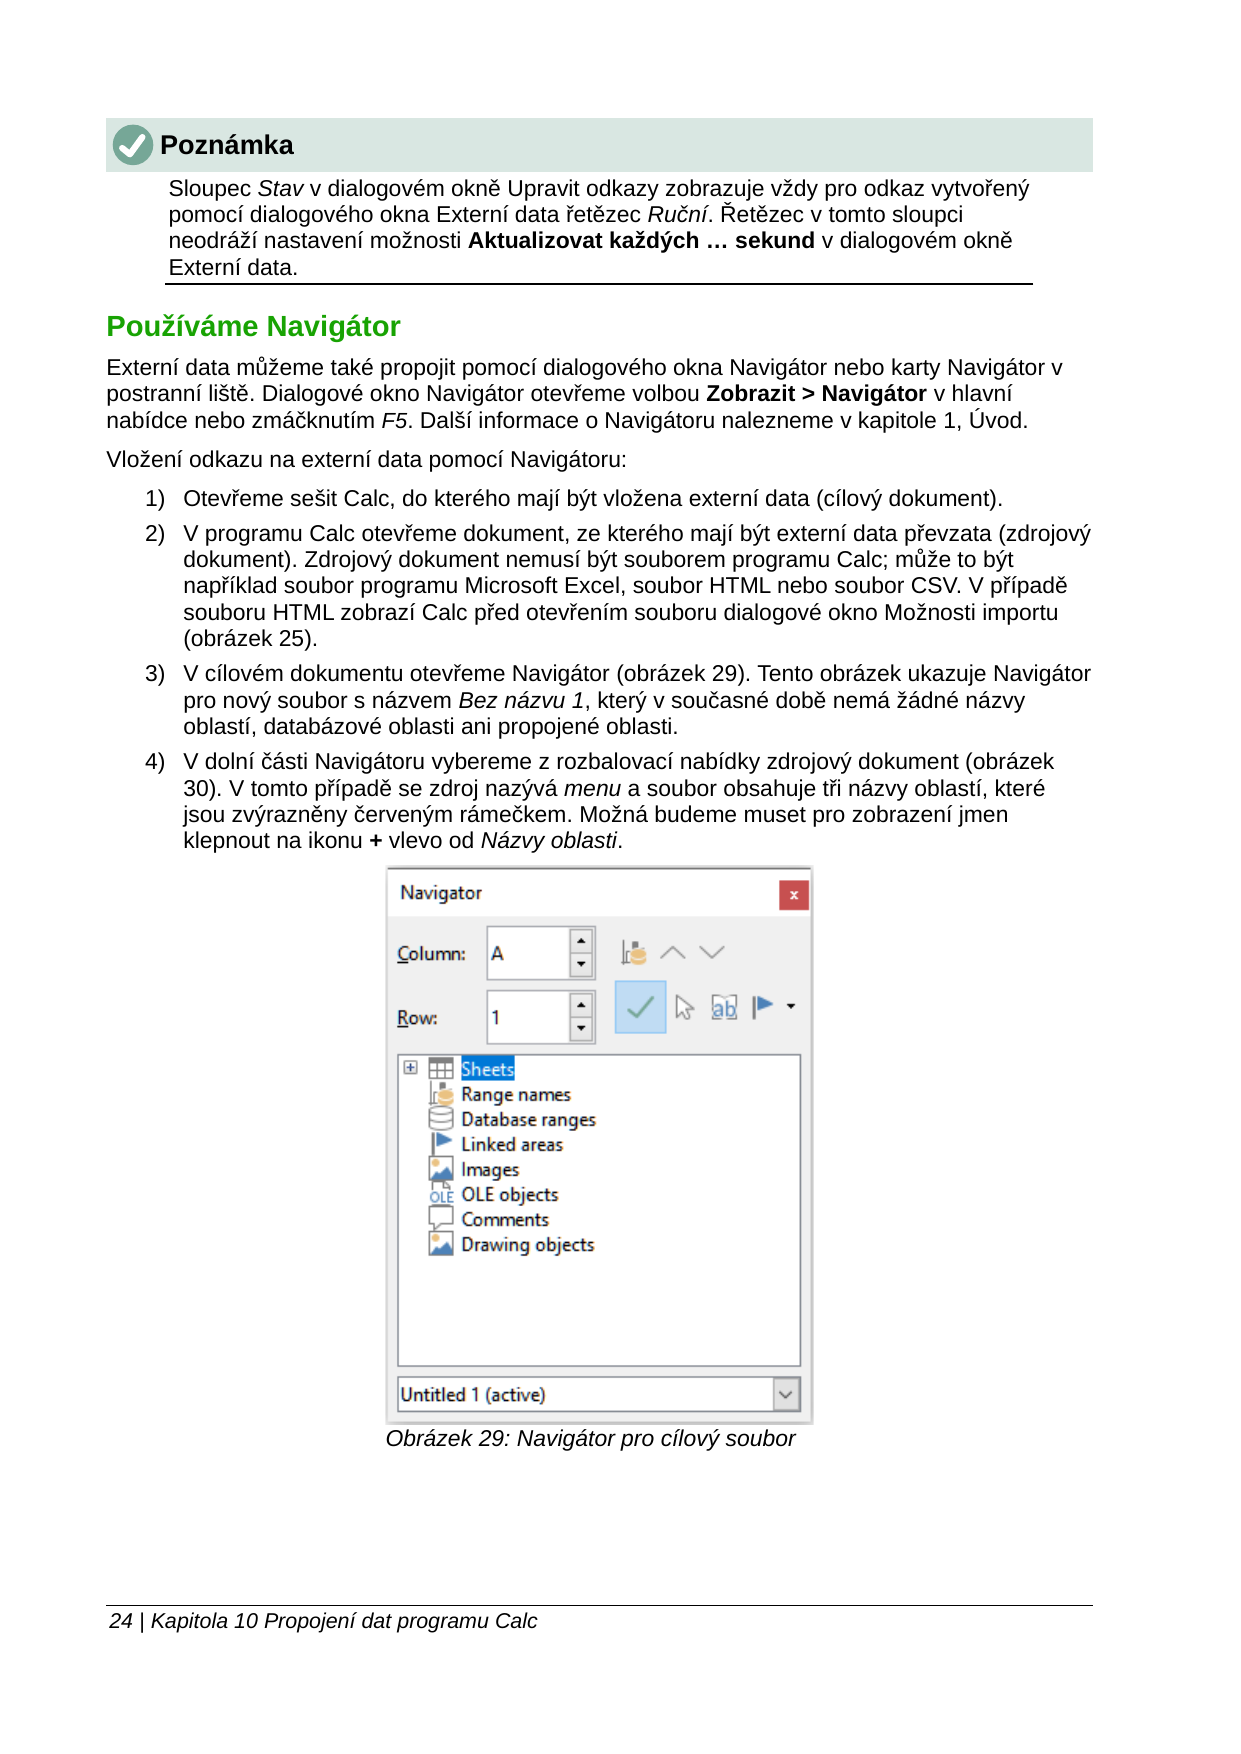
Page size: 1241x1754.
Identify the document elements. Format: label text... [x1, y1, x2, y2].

list Otevřeme sešit Calc, do kterého mají být vložena externí data (cílový dokument). [165, 484, 1093, 511]
text Obrázek 29: Navigátor pro cílový soubor [385, 1425, 813, 1451]
subtitle Používáme Navigátor [106, 309, 1093, 342]
picture [385, 865, 814, 1425]
text Vložení odkazu na externí data pomocí Navigátoru: [106, 446, 1093, 472]
subtitle Poznámka [106, 118, 1093, 172]
text Sloupec Stav v dialogovém okně Upravit odkazy zobrazuje vždy pro odkaz vytvořený pomocí dialogového okna Externí data řetězec Ruční. Řetězec v tomto sloupci neodráží nastavení možnosti Aktualizovat každých … sekund v dialogovém okně Externí data. [165, 172, 1033, 283]
list V cílovém dokumentu otevřeme Navigátor (obrázek 29). Tento obrázek ukazuje Navigátor pro nový soubor s názvem Bez názvu 1, který v současné době nemá žádné názvy oblastí, databázové oblasti ani propojené oblasti. [165, 660, 1093, 739]
list V programu Calc otevřeme dokument, ze kterého mají být externí data převzata (zdrojový dokument). Zdrojový dokument nemusí být souborem programu Calc; může to být například soubor programu Microsoft Excel, soubor HTML nebo soubor CSV. V případě souboru HTML zobrazí Calc před otevřením souboru dialogové okno Možnosti importu (obrázek 25). [165, 520, 1093, 651]
list V dolní části Navigátoru vybereme z rozbalovací nabídky zdrojový dokument (obrázek 30). V tomto případě se zdroj nazývá menu a soubor obsahuje tři názvy oblastí, které jsou zvýrazněny červeným rámečkem. Možná budeme muset pro zobrazení jmen klepnout na ikonu + vlevo od Názvy oblasti. [165, 748, 1093, 854]
text Externí data můžeme také propojit pomocí dialogového okna Navigátor nebo karty Navigátor v postranní liště. Dialogové okno Navigátor otevřeme volbou Zobrazit > Navigátor v hlavní nabídce nebo zmáčknutím F5. Další informace o Navigátoru nalezneme v kapitole 1, Úvod. [106, 354, 1093, 433]
